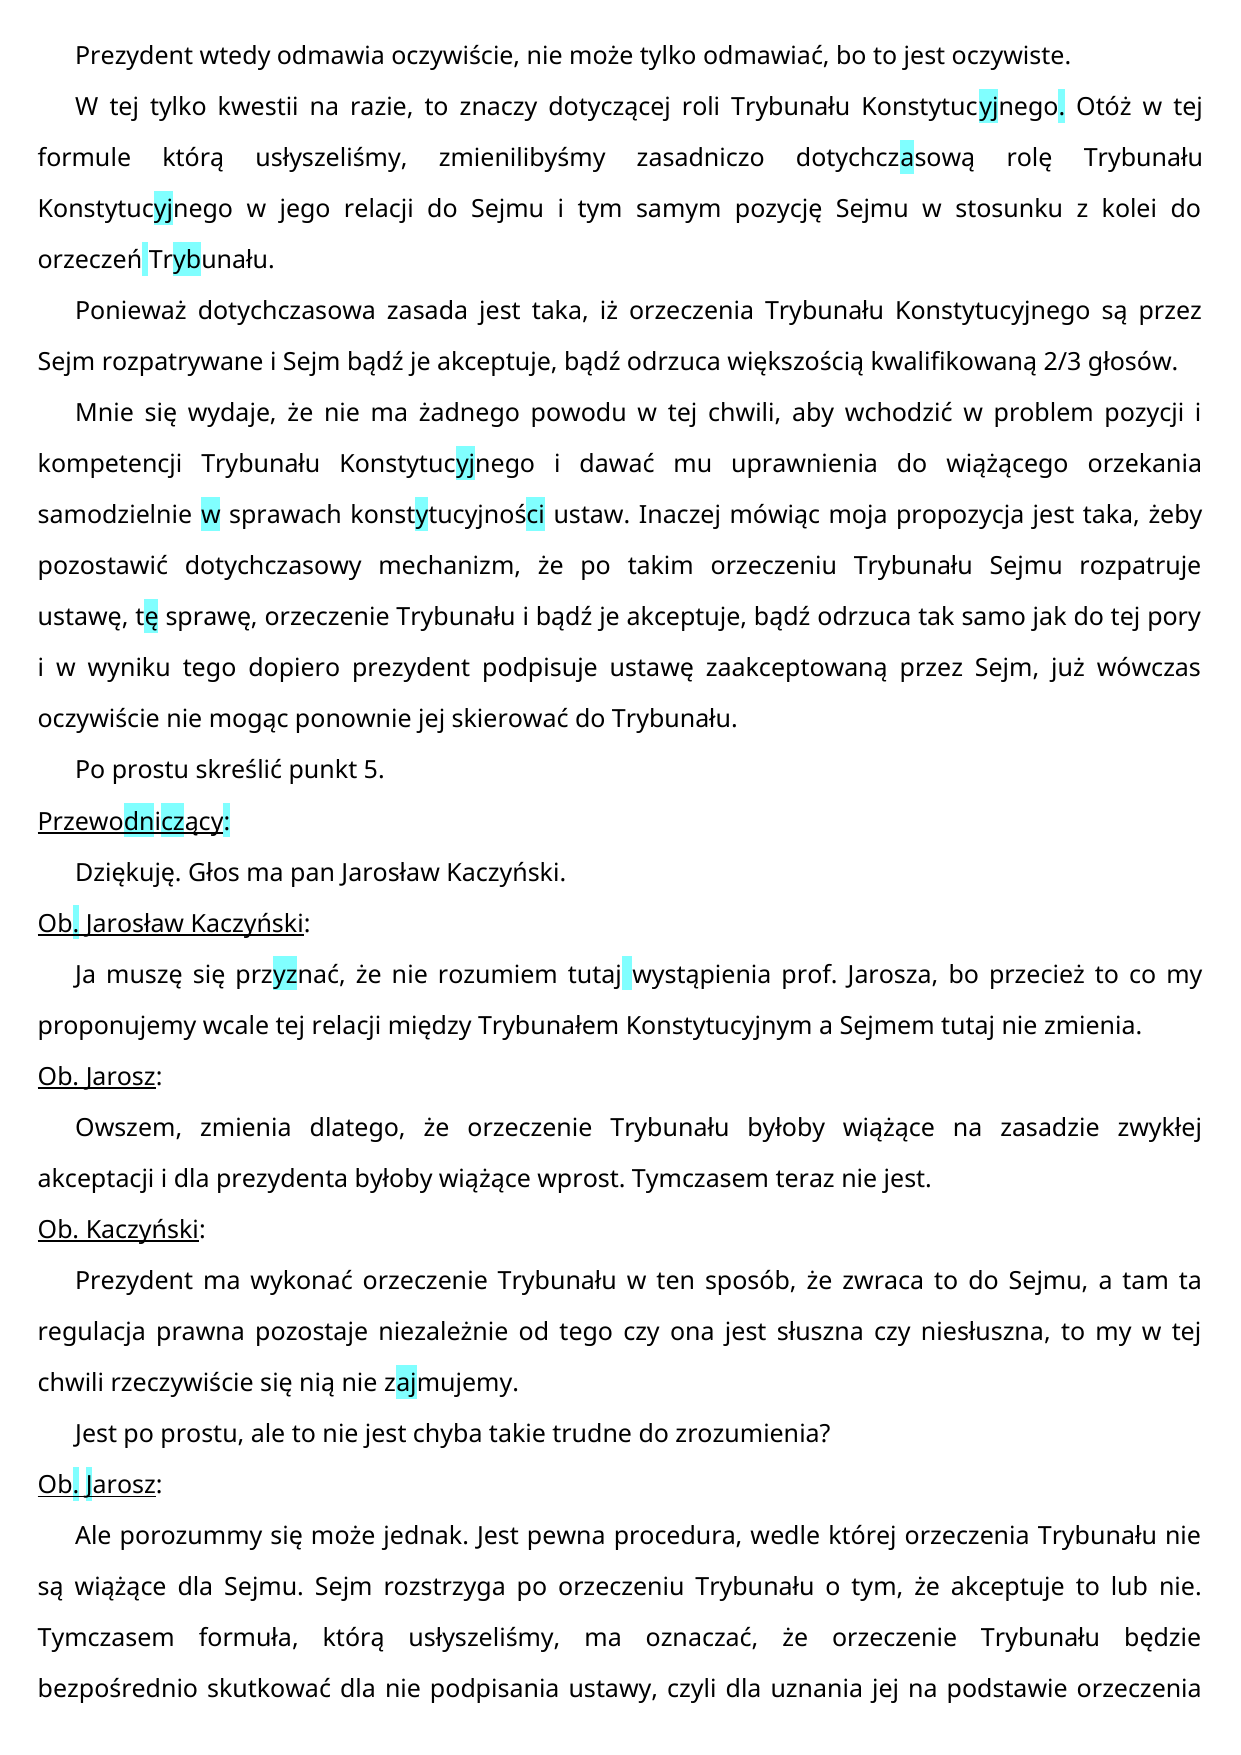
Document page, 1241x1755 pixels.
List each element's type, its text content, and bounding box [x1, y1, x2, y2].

text Prezydent ma wykonać orzeczenie Trybunału w ten sposób, że zwraca to do Sejmu, a tam ta regulacja prawna pozostaje niezależnie od tego czy ona jest słuszna czy niesłuszna, to my w tej chwili rzeczywiście się nią nie zajmujemy. [37, 1262, 1203, 1399]
text Owszem, zmienia dlatego, że orzeczenie Trybunału byłoby wiążące na zasadzie zwykłej akceptacji i dla prezydenta byłoby wiążące wprost. Tymczasem teraz nie jest. [37, 1109, 1203, 1194]
text Ja muszę się przyznać, że nie rozumiem tutaj wystąpienia prof. Jarosza, bo przecież to co my proponujemy wcale tej relacji między Trybunałem Konstytucyjnym a Sejmem tutaj nie zmienia. [37, 956, 1203, 1041]
text Dziękuję. Głos ma pan Jarosław Kaczyński. [37, 854, 1203, 888]
text Jest po prostu, ale to nie jest chyba takie trudne do zrozumienia? [37, 1416, 1203, 1450]
text Ale porozummy się może jednak. Jest pewna procedura, wedle której orzeczenia Trybunału nie są wiążące dla Sejmu. Sejm rozstrzyga po orzeczeniu Trybunału o tym, że akceptuje to lub nie. Tymczasem formuła, którą usłyszeliśmy, ma oznaczać, że orzeczenie Trybunału będzie bezpośrednio skutkować dla nie podpisania ustawy, czyli dla uznania jej na podstawie orzeczenia [37, 1518, 1203, 1705]
text Ob. Kaczyński: [37, 1211, 1203, 1246]
text Prezydent wtedy odmawia oczywiście, nie może tylko odmawiać, bo to jest oczywiste. [37, 37, 1203, 72]
text Ponieważ dotychczasowa zasada jest taka, iż orzeczenia Trybunału Konstytucyjnego są przez Sejm rozpatrywane i Sejm bądź je akceptuje, bądź odrzuca większością kwalifikowaną 2/3 głosów. [37, 293, 1203, 378]
text W tej tylko kwestii na razie, to znaczy dotyczącej roli Trybunału Konstytucyjnego. Otóż w tej formule którą usłyszeliśmy, zmienilibyśmy zasadniczo dotychczasową rolę Trybunału Konstytucyjnego w jego relacji do Sejmu i tym samym pozycję Sejmu w stosunku z kolei do orzeczeń Trybunału. [37, 88, 1203, 276]
text Ob. Jarosz: [37, 1058, 1203, 1092]
text Po prostu skreślić punkt 5. [37, 752, 1203, 786]
text Ob. Jarosław Kaczyński: [37, 905, 1203, 939]
text Przewodniczący: [37, 803, 1203, 837]
text Mnie się wydaje, że nie ma żadnego powodu w tej chwili, aby wchodzić w problem pozycji i kompetencji Trybunału Konstytucyjnego i dawać mu uprawnienia do wiążącego orzekania samodzielnie w sprawach konstytucyjności ustaw. Inaczej mówiąc moja propozycja jest taka, żeby pozostawić dotychczasowy mechanizm, że po takim orzeczeniu Trybunału Sejmu rozpatruje ustawę, tę sprawę, orzeczenie Trybunału i bądź je akceptuje, bądź odrzuca tak samo jak do tej pory i w wyniku tego dopiero prezydent podpisuje ustawę zaakceptowaną przez Sejm, już wówczas oczywiście nie mogąc ponownie jej skierować do Trybunału. [37, 395, 1203, 735]
text Ob. Jarosz: [37, 1467, 1203, 1501]
